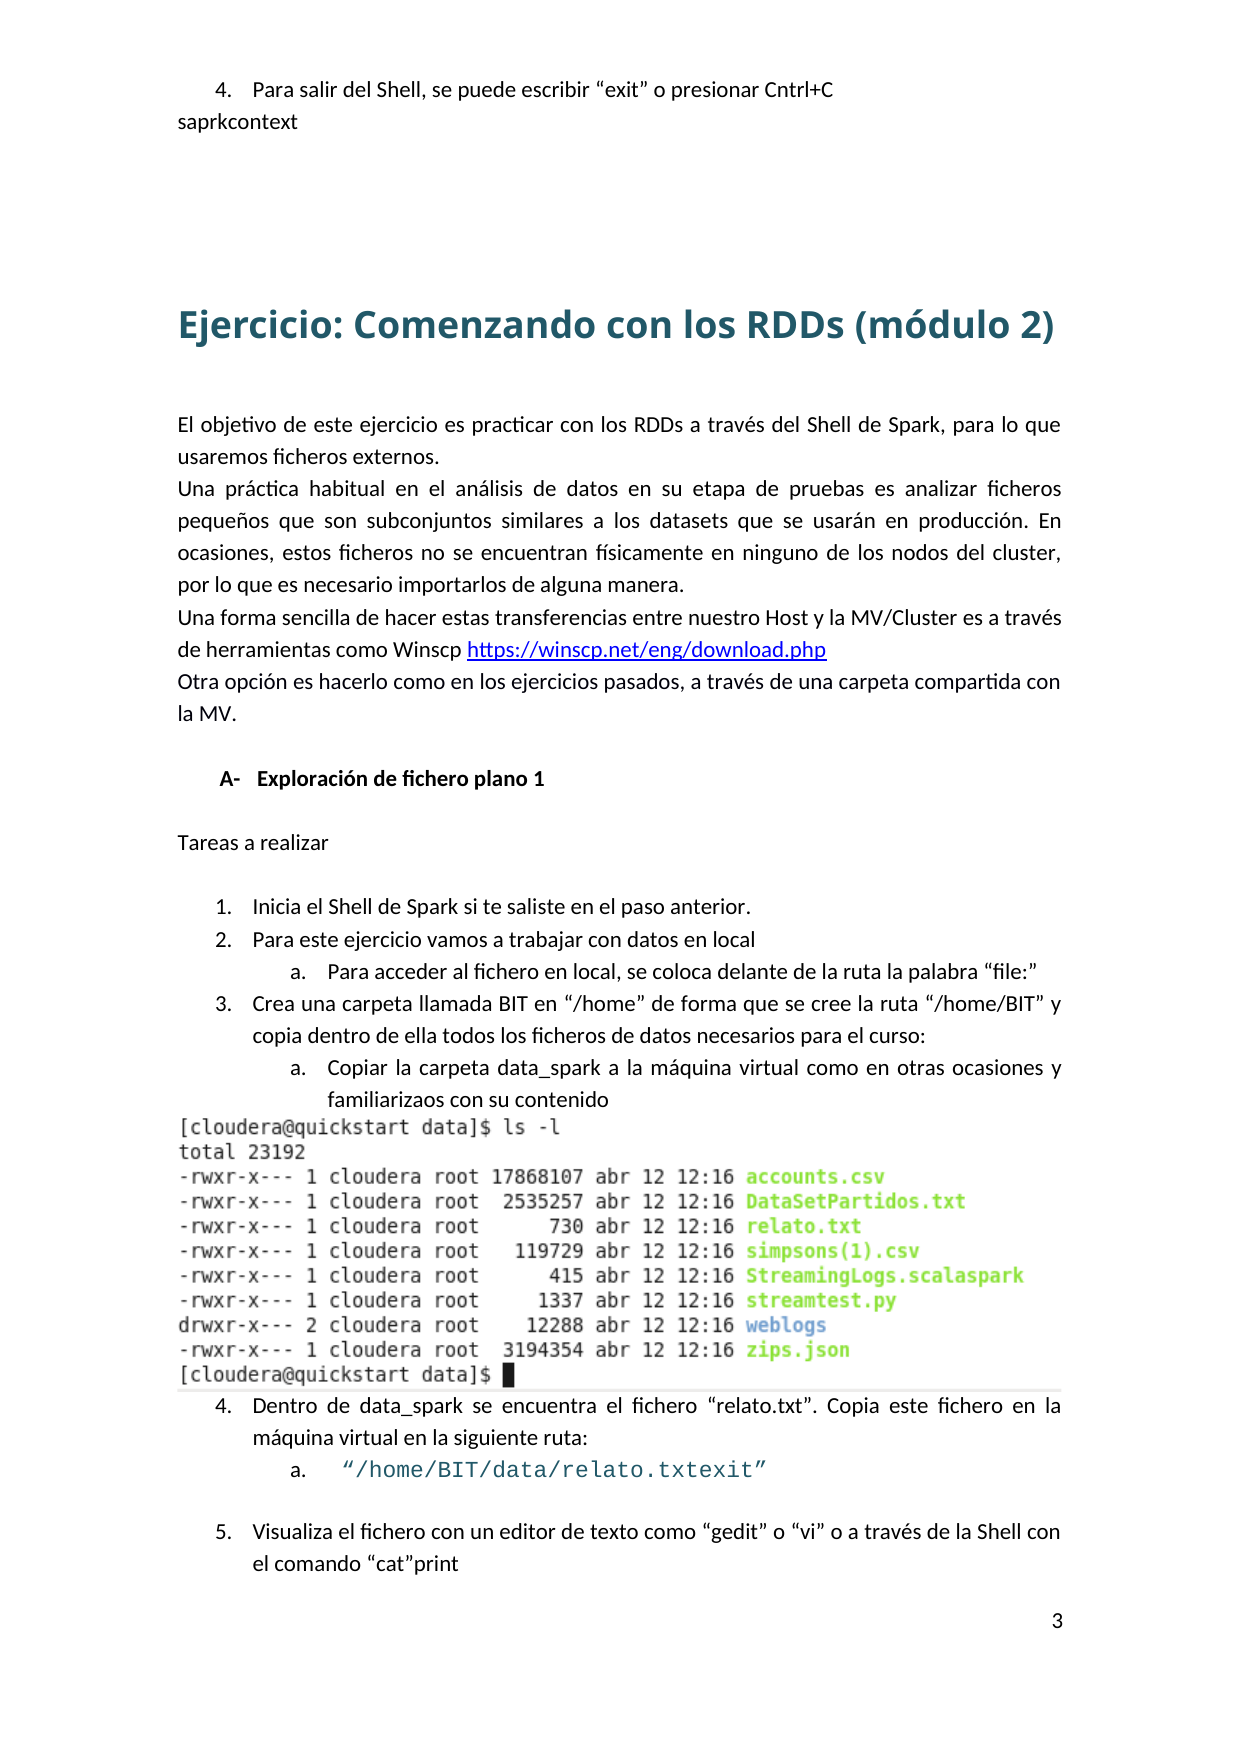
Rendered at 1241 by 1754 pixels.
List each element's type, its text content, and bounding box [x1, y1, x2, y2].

list Crea una carpeta llamada BIT en “/home” de forma que se cree la ruta “/home/BIT” y copia dentro de ella todos los ficheros de datos necesarios para el curso: [215, 989, 1063, 1049]
list Para salir del Shell, se puede escribir “exit” o presionar Cntrl+C [215, 75, 1063, 103]
subtitle Ejercicio: Comenzando con los RDDs (módulo 2) [177, 298, 1063, 349]
text Otra opción es hacerlo como en los ejercicios pasados, a través de una carpeta compartida con la MV. [177, 667, 1063, 727]
text Una forma sencilla de hacer estas transferencias entre nuestro Host y la MV/Cluster es a través de herramientas como Winscp https://winscp.net/eng/download.php [177, 603, 1063, 663]
list Inicia el Shell de Spark si te saliste en el paso anterior. [215, 892, 1063, 921]
list Copiar la carpeta data_spark a la máquina virtual como en otras ocasiones y familiarizaos con su contenido [290, 1053, 1063, 1114]
text El objetivo de este ejercicio es practicar con los RDDs a través del Shell de Spark, para lo que usaremos ficheros externos. [177, 410, 1063, 470]
list Exploración de fichero plano 1 [219, 764, 1063, 792]
list “/home/BIT/data/relato.txtexit” [290, 1456, 1063, 1485]
list Para acceder al fichero en local, se coloca delante de la ruta la palabra “file:” [290, 957, 1063, 985]
list Dentro de data_spark se encuentra el fichero “relato.txt”. Copia este fichero en la máquina virtual en la siguiente ruta: [215, 1391, 1063, 1451]
text saprkcontext [177, 107, 1063, 135]
text Tareas a realizar [177, 828, 1063, 856]
list Visualiza el fichero con un editor de texto como “gedit” o “vi” o a través de la Shell con el comando “cat”print [215, 1517, 1063, 1577]
text Una práctica habitual en el análisis de datos en su etapa de pruebas es analizar ficheros pequeños que son subconjuntos similares a los datasets que se usarán en producción. En ocasiones, estos ficheros no se encuentran físicamente en ninguno de los nodos del cluster, por lo que es necesario importarlos de alguna manera. [177, 474, 1063, 599]
list Para este ejercicio vamos a trabajar con datos en local [215, 925, 1063, 953]
